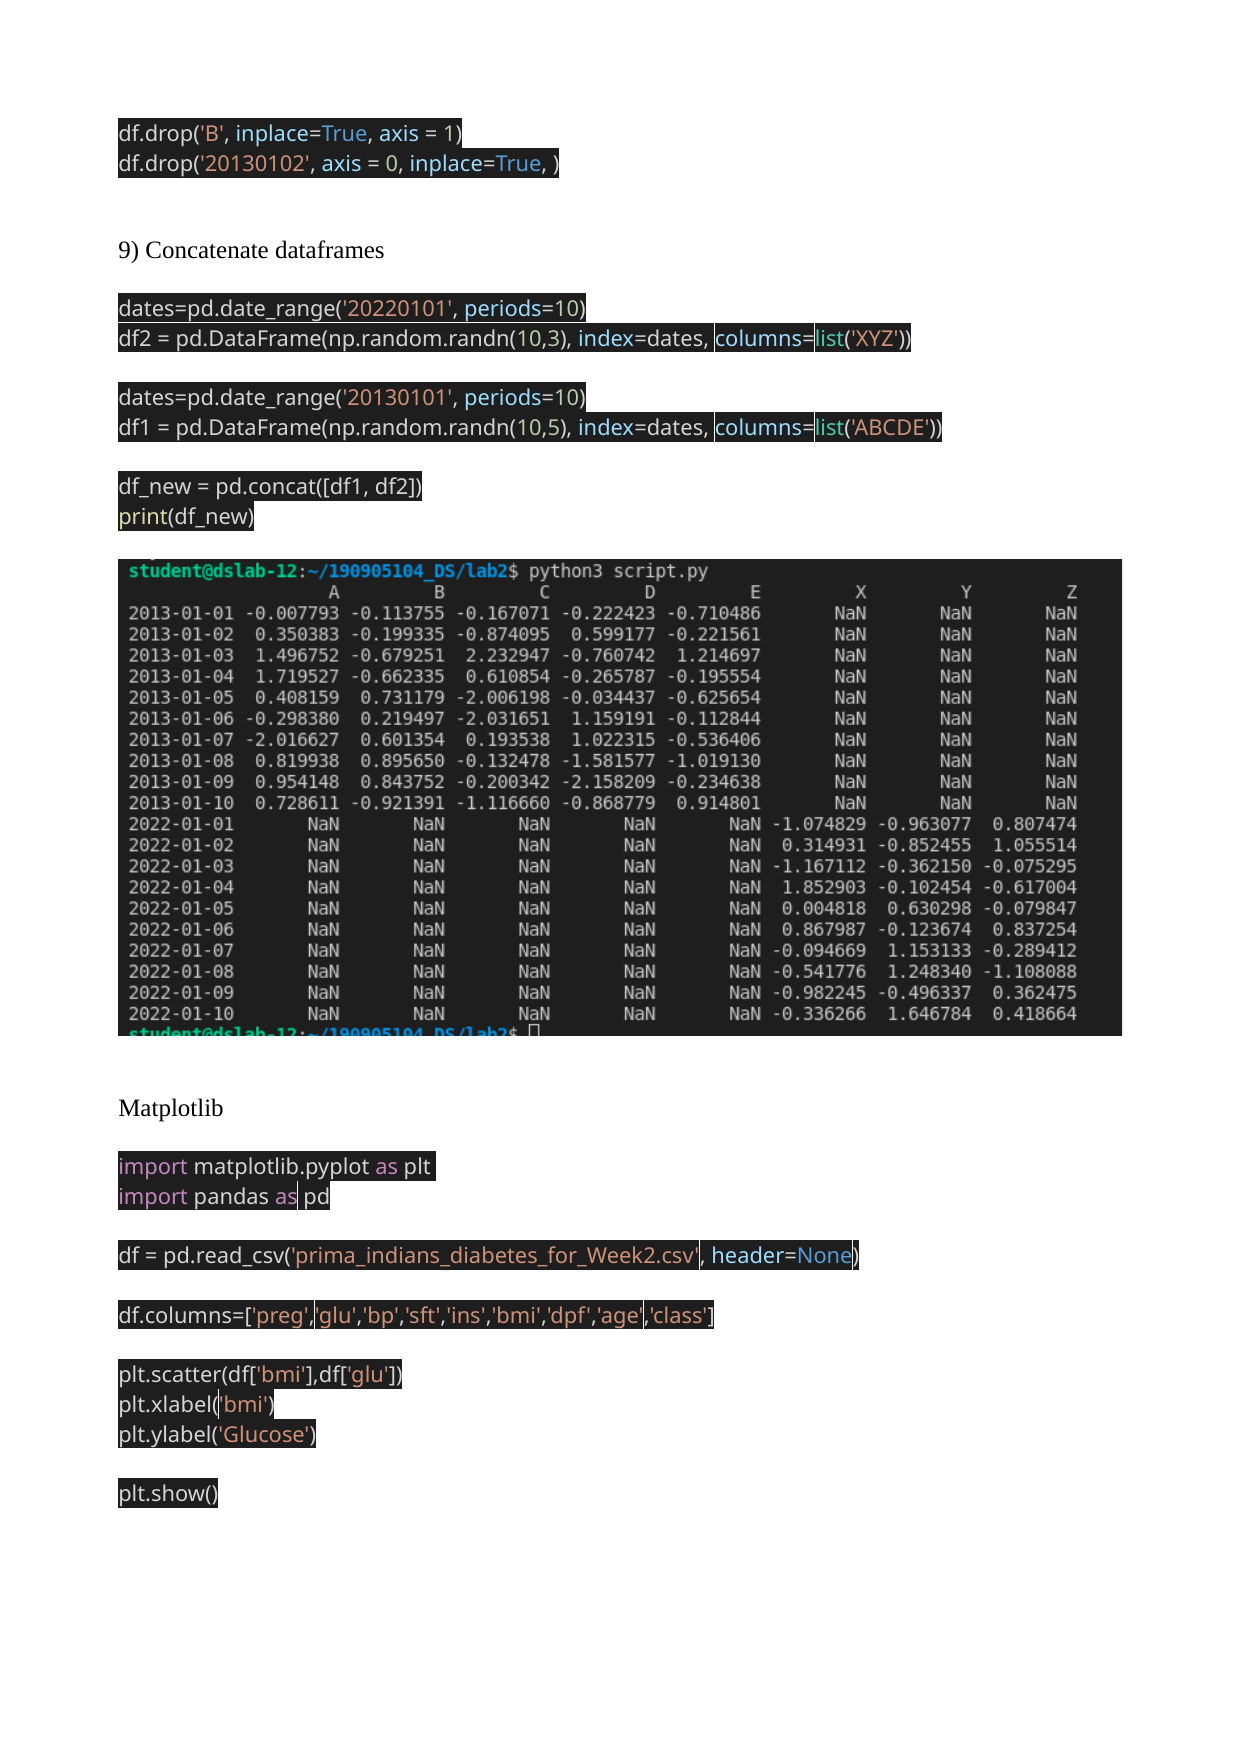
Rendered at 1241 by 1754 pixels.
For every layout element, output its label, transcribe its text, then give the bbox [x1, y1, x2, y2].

text dates=pd.date_range('20220101', periods=10) [118, 293, 1122, 322]
text print(df_new) [118, 501, 1122, 531]
text df.drop('B', inplace=True, axis = 1) [118, 118, 1122, 148]
text df = pd.read_csv('prima_indians_diabetes_for_Week2.csv', header=None) [118, 1240, 1122, 1270]
text plt.show() [118, 1478, 1122, 1508]
text plt.ylabel('Glucose') [118, 1419, 1122, 1448]
text df1 = pd.DataFrame(np.random.randn(10,5), index=dates, columns=list('ABCDE')) [118, 412, 1122, 442]
text import pandas as pd [118, 1181, 1122, 1210]
text plt.scatter(df['bmi'],df['glu']) [118, 1359, 1122, 1389]
text dates=pd.date_range('20130101', periods=10) [118, 382, 1122, 412]
text df_new = pd.concat([df1, df2]) [118, 471, 1122, 501]
text df2 = pd.DataFrame(np.random.randn(10,3), index=dates, columns=list('XYZ')) [118, 322, 1122, 352]
text df.columns=['preg','glu','bp','sft','ins','bmi','dpf','age','class'] [118, 1299, 1122, 1329]
text 9) Concatenate dataframes [118, 235, 1122, 264]
picture [118, 559, 1123, 1036]
text Matplotlib [118, 1093, 1122, 1122]
text import matplotlib.pyplot as plt [118, 1151, 1122, 1181]
text df.drop('20130102', axis = 0, inplace=True, ) [118, 148, 1122, 178]
text plt.xlabel('bmi') [118, 1389, 1122, 1419]
